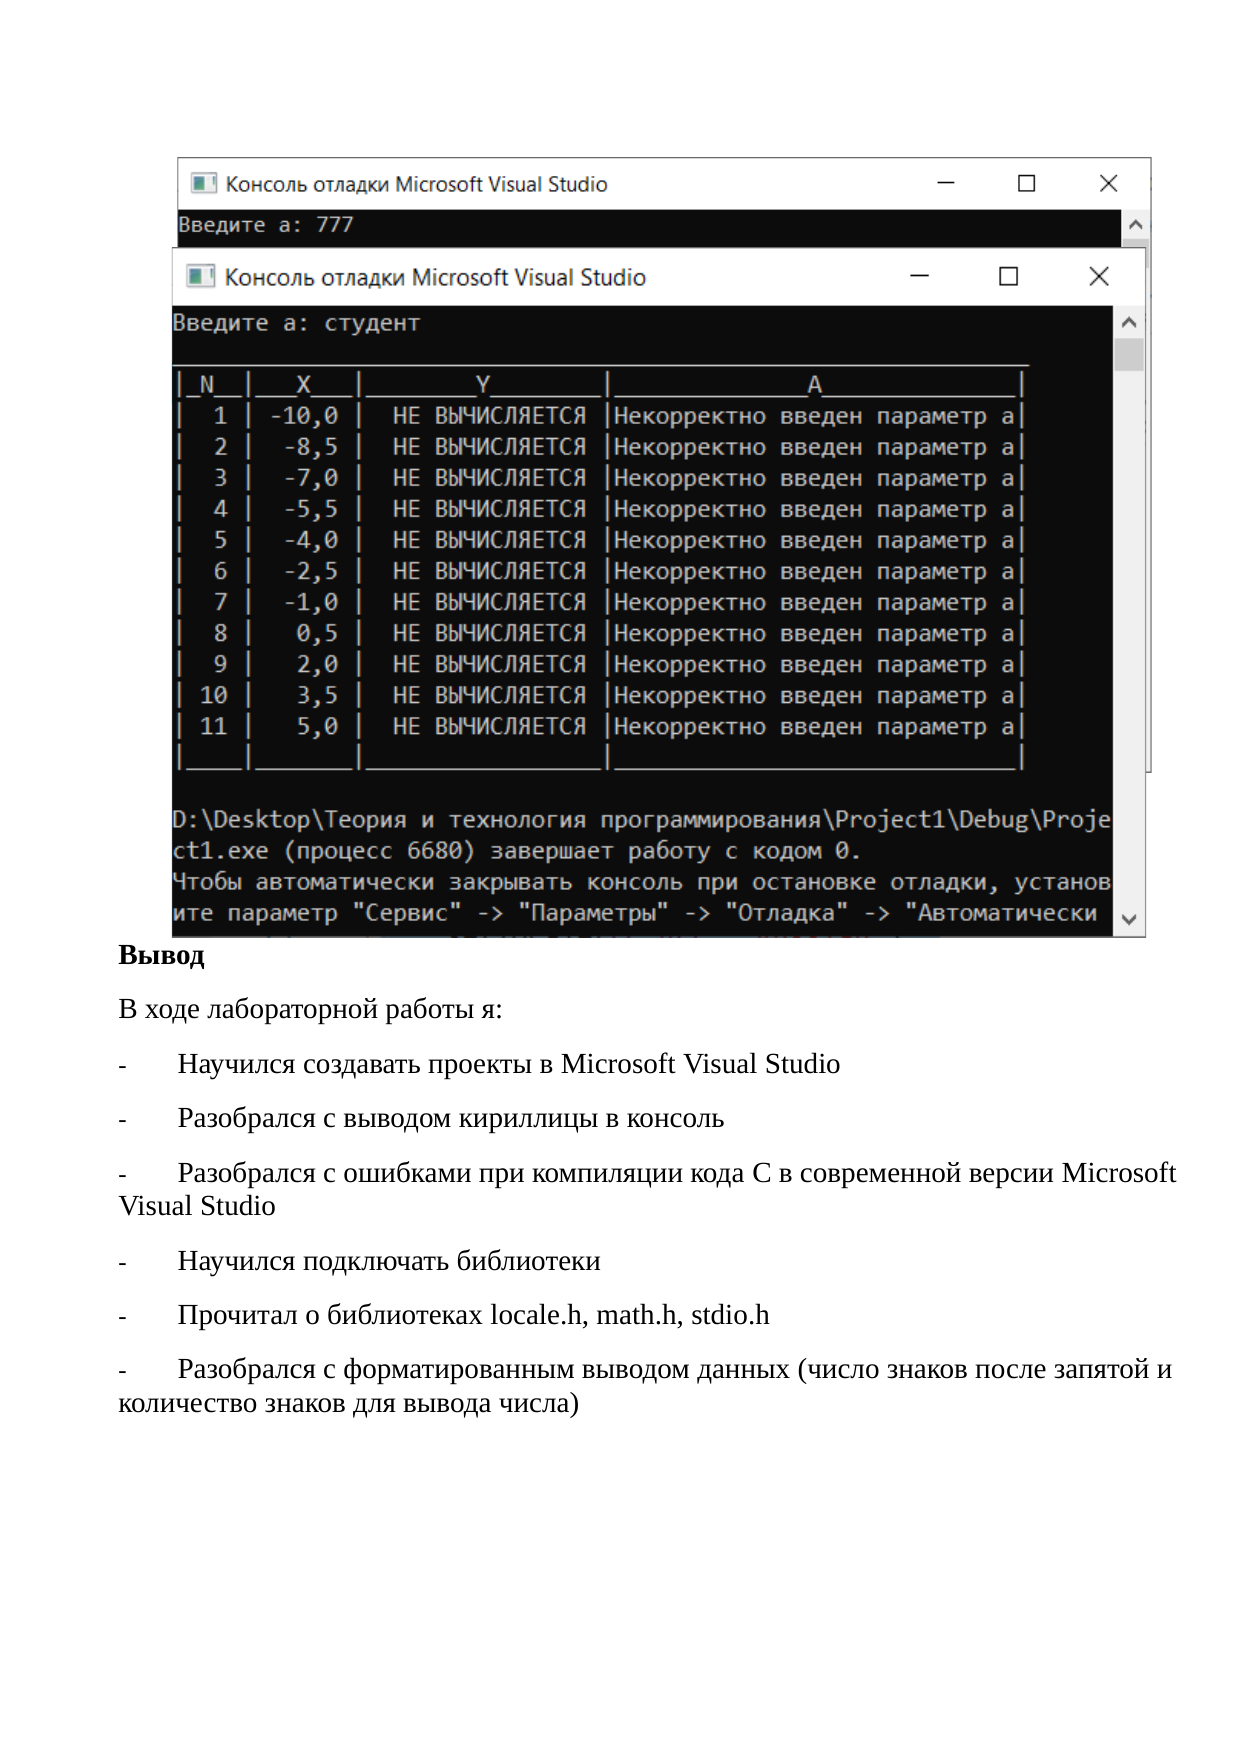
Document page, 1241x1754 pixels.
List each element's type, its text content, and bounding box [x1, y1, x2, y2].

text Вывод [118, 168, 1181, 971]
list Разобрался с форматированным выводом данных (число знаков после запятой и количество знаков для вывода числа) [118, 1351, 1181, 1418]
list Научился подключать библиотеки [118, 1243, 1181, 1276]
list Разобрался с ошибками при компиляции кода C в современной версии Microsoft Visual Studio [118, 1155, 1181, 1222]
list Прочитал о библиотеках locale.h, math.h, stdio.h [118, 1297, 1181, 1331]
list Разобрался с выводом кириллицы в консоль [118, 1100, 1181, 1134]
list Научился создавать проекты в Microsoft Visual Studio [118, 1046, 1181, 1079]
text В ходе лабораторной работы я: [118, 992, 1181, 1025]
